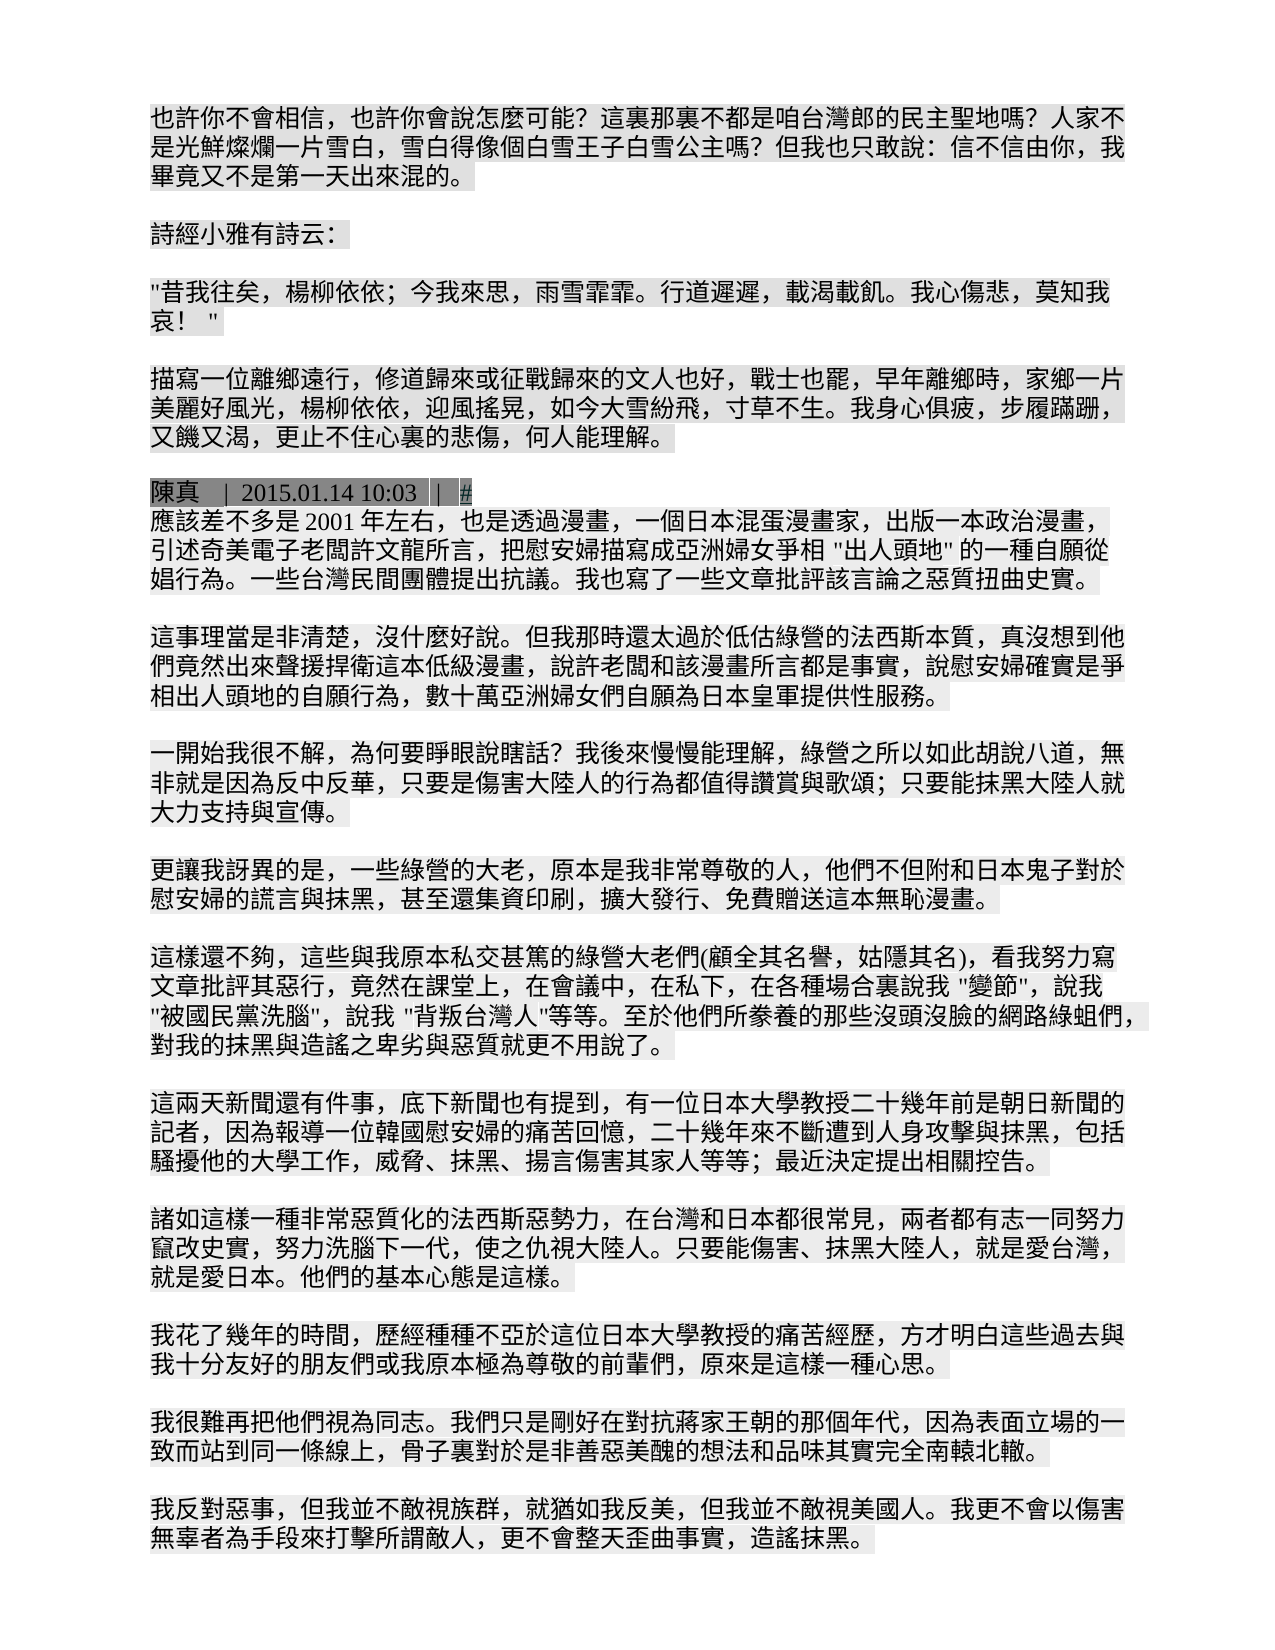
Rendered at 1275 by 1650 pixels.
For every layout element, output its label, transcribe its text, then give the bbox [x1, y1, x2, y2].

text 也許你不會相信，也許你會說怎麼可能？這裏那裏不都是咱台灣郎的民主聖地嗎？人家不是光鮮燦爛一片雪白，雪白得像個白雪王子白雪公主嗎？但我也只敢說：信不信由你，我畢竟又不是第一天出來混的。 詩經小雅有詩云： "昔我往矣，楊柳依依；今我來思，雨雪霏霏。行道遲遲，載渴載飢。我心傷悲，莫知我哀！ " 描寫一位離鄉遠行，修道歸來或征戰歸來的文人也好，戰士也罷，早年離鄉時，家鄉一片美麗好風光，楊柳依依，迎風搖晃，如今大雪紛飛，寸草不生。我身心俱疲，步履蹣跚，又饑又渴，更止不住心裏的悲傷，何人能理解。 [150, 75, 1125, 453]
text 陳真 | 2015.01.14 10:03 | # [150, 478, 1125, 507]
text 應該差不多是2001年左右，也是透過漫畫，一個日本混蛋漫畫家，出版一本政治漫畫，引述奇美電子老闆許文龍所言，把慰安婦描寫成亞洲婦女爭相 "出人頭地" 的一種自願從娼行為。一些台灣民間團體提出抗議。我也寫了一些文章批評該言論之惡質扭曲史實。 這事理當是非清楚，沒什麼好說。但我那時還太過於低估綠營的法西斯本質，真沒想到他們竟然出來聲援捍衛這本低級漫畫，說許老闆和該漫畫所言都是事實，說慰安婦確實是爭相出人頭地的自願行為，數十萬亞洲婦女們自願為日本皇軍提供性服務。 一開始我很不解，為何要睜眼說瞎話？我後來慢慢能理解，綠營之所以如此胡說八道，無非就是因為反中反華，只要是傷害大陸人的行為都值得讚賞與歌頌；只要能抹黑大陸人就大力支持與宣傳。 更讓我訝異的是，一些綠營的大老，原本是我非常尊敬的人，他們不但附和日本鬼子對於慰安婦的謊言與抹黑，甚至還集資印刷，擴大發行、免費贈送這本無恥漫畫。 這樣還不夠，這些與我原本私交甚篤的綠營大老們(顧全其名譽，姑隱其名)，看我努力寫文章批評其惡行，竟然在課堂上，在會議中，在私下，在各種場合裏說我 "變節"，說我 "被國民黨洗腦"，說我 "背叛台灣人"等等。至於他們所豢養的那些沒頭沒臉的網路綠蛆們，對我的抹黑與造謠之卑劣與惡質就更不用說了。 這兩天新聞還有件事，底下新聞也有提到，有一位日本大學教授二十幾年前是朝日新聞的記者，因為報導一位韓國慰安婦的痛苦回憶，二十幾年來不斷遭到人身攻擊與抹黑，包括騷擾他的大學工作，威脅、抹黑、揚言傷害其家人等等；最近決定提出相關控告。 諸如這樣一種非常惡質化的法西斯惡勢力，在台灣和日本都很常見，兩者都有志一同努力竄改史實，努力洗腦下一代，使之仇視大陸人。只要能傷害、抹黑大陸人，就是愛台灣，就是愛日本。他們的基本心態是這樣。 我花了幾年的時間，歷經種種不亞於這位日本大學教授的痛苦經歷，方才明白這些過去與我十分友好的朋友們或我原本極為尊敬的前輩們，原來是這樣一種心思。 我很難再把他們視為同志。我們只是剛好在對抗蔣家王朝的那個年代，因為表面立場的一致而站到同一條線上，骨子裏對於是非善惡美醜的想法和品味其實完全南轅北轍。 我反對惡事，但我並不敵視族群，就猶如我反美，但我並不敵視美國人。我更不會以傷害無辜者為手段來打擊所謂敵人，更不會整天歪曲事實，造謠抹黑。 手段對我來說，就是目的本身，我不相信透過卑鄙的手段能達成什麼美麗燦爛的目的。我更不相信，天底下會有什麼偉大的政治目標必須透過毀棄基本人性，傷害基本是非價值才能達成。基本人性與是非價值，理應就是一切目的的總和，豈有透過傷害它來搶奪毫不重要的私人權位之理。 法西斯是這樣一種東西，就跟發霉一樣，你一個不小心，它就會在陰暗處長出來，逐漸蔓延。你必須不斷擦拭，才能防止它的滋長。但良善價值與基本人性卻剛好相反，稍有一點壓力與誘惑，就很容易萎縮。給你一點好處，或給你一點恐懼壓力，你馬上就會對之視而不見，不當一回事。 陳真 ================= 日教科書刪「強擄慰安婦」 2015年1月10日 中國時報【黃菁菁╱東京9日電】 日本教科書出版社「數研出版」去年以「錯誤記載」為由，向文部科學省（文科省）提出申請，要求將高中公民課的「現代社會」和「政治經濟」教科書中，有關「從軍慰安婦」及「強擄」的記載刪除，且已獲文科省批准。今年春天起該出版社發行的教科書，將不再出現強擄慰安婦的內容。 記者報導強擄遭攻擊 《朝日新聞》曾刊載已故前日軍吉田清治的證言指出，前日軍曾在南韓強擄慰安婦，但後來被指是吉田做偽證。朝日去年8月為此公開道歉並撤除該報導，日本政府指責朝日破壞國家形象，並極力撇清前日軍與「強擄慰安婦」的關係。 前朝日新聞記者、札幌北星學園大學特約講師植村隆，24年前曾寫過強擄慰安婦的報導，此後便不斷遭到人身攻擊，連他目前任教的大學都接到威脅信函，家人、友人等也遭網路流言攻擊。 [150, 507, 1125, 1554]
